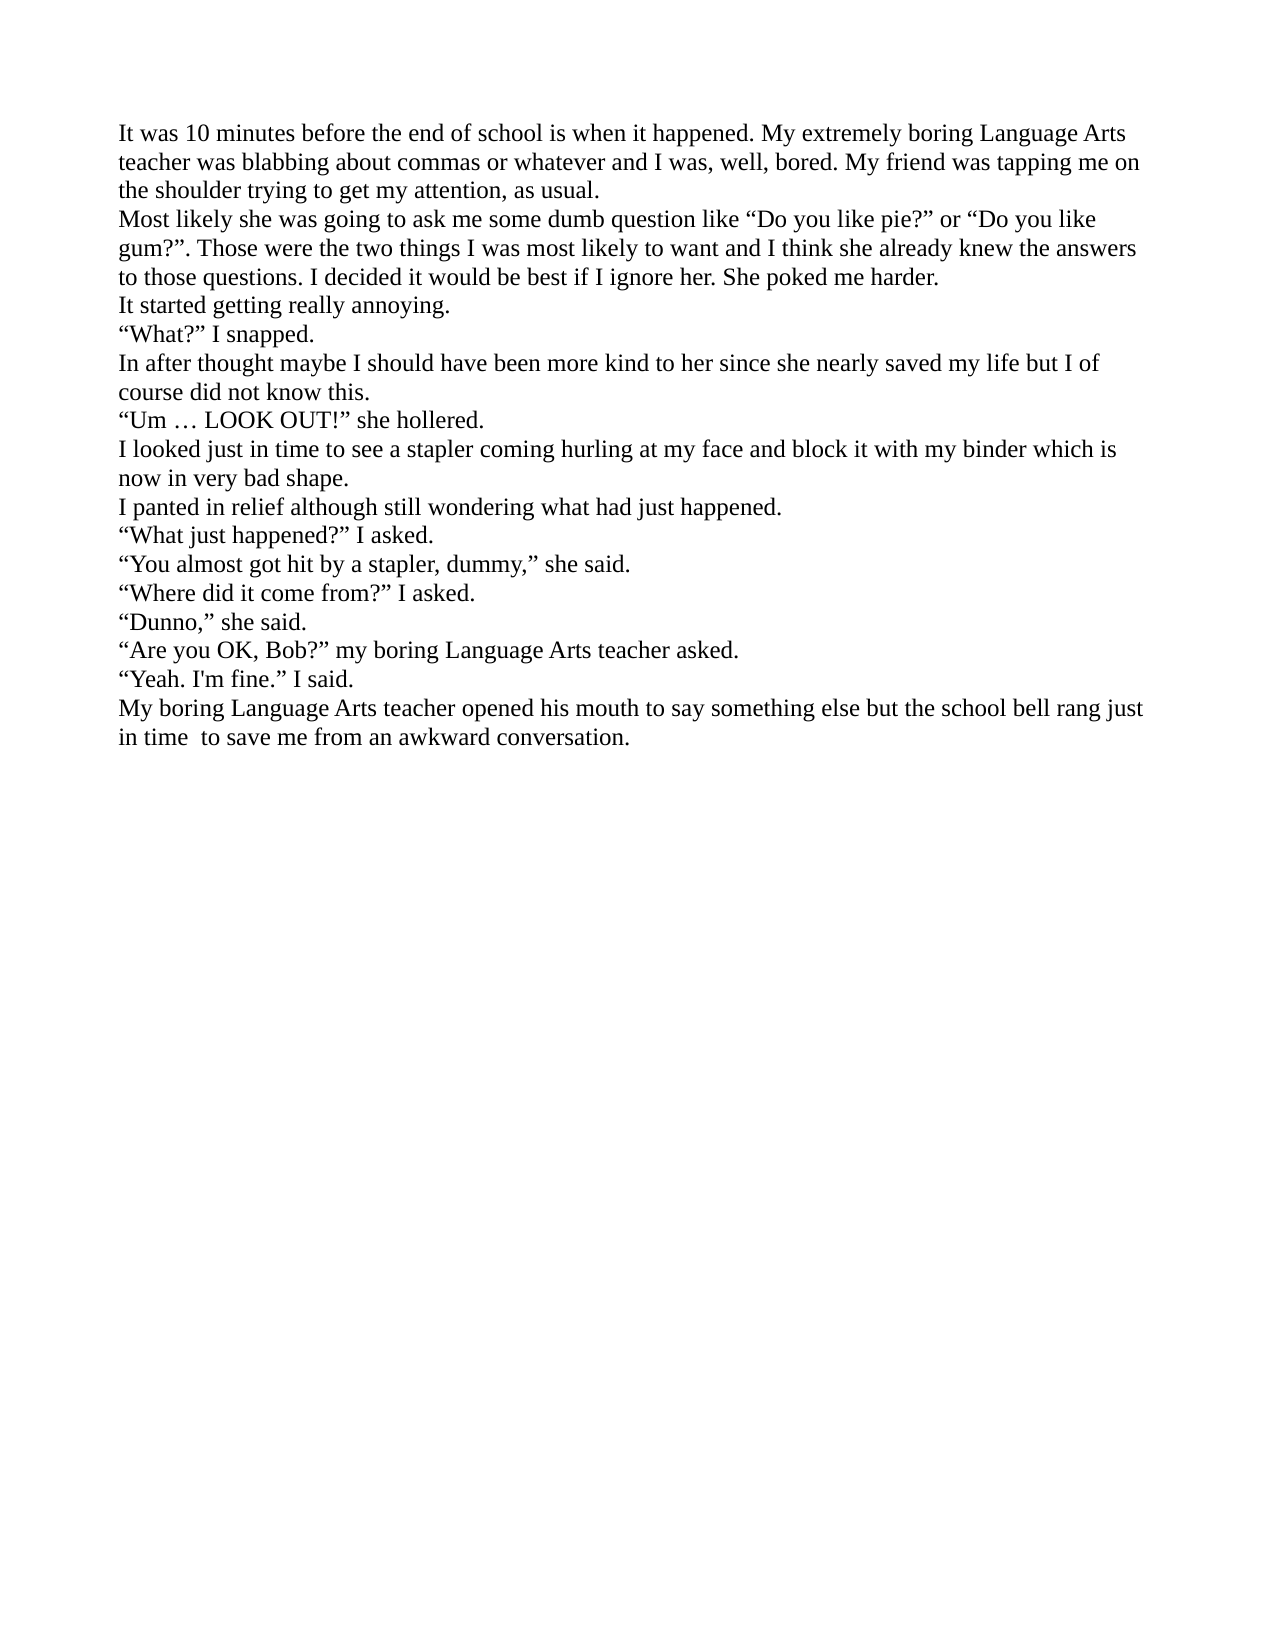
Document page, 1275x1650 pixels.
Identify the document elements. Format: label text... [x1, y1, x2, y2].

text Most likely she was going to ask me some dumb question like “Do you like pie?” or “Do you like gum?”. Those were the two things I was most likely to want and I think she already knew the answers to those questions. I decided it would be best if I ignore her. She poked me harder. [118, 204, 1157, 291]
text “Are you OK, Bob?” my boring Language Arts teacher asked. [118, 636, 1157, 664]
text It started getting really annoying. [118, 291, 1157, 319]
text “Dunno,” she said. [118, 607, 1157, 636]
text “Where did it come from?” I asked. [118, 578, 1157, 607]
text “What?” I snapped. [118, 319, 1157, 348]
text I looked just in time to see a stapler coming hurling at my face and block it with my binder which is now in very bad shape. [118, 434, 1157, 492]
text In after thought maybe I should have been more kind to her since she nearly saved my life but I of course did not know this. [118, 348, 1157, 406]
text “What just happened?” I asked. [118, 521, 1157, 549]
text I panted in relief although still wondering what had just happened. [118, 492, 1157, 521]
text My boring Language Arts teacher opened his mouth to say something else but the school bell rang just in time to save me from an awkward conversation. [118, 693, 1157, 751]
text “You almost got hit by a stapler, dummy,” she said. [118, 549, 1157, 578]
text “Um … LOOK OUT!” she hollered. [118, 406, 1157, 434]
text It was 10 minutes before the end of school is when it happened. My extremely boring Language Arts teacher was blabbing about commas or whatever and I was, well, bored. My friend was tapping me on the shoulder trying to get my attention, as usual. [118, 118, 1157, 204]
text “Yeah. I'm fine.” I said. [118, 664, 1157, 693]
